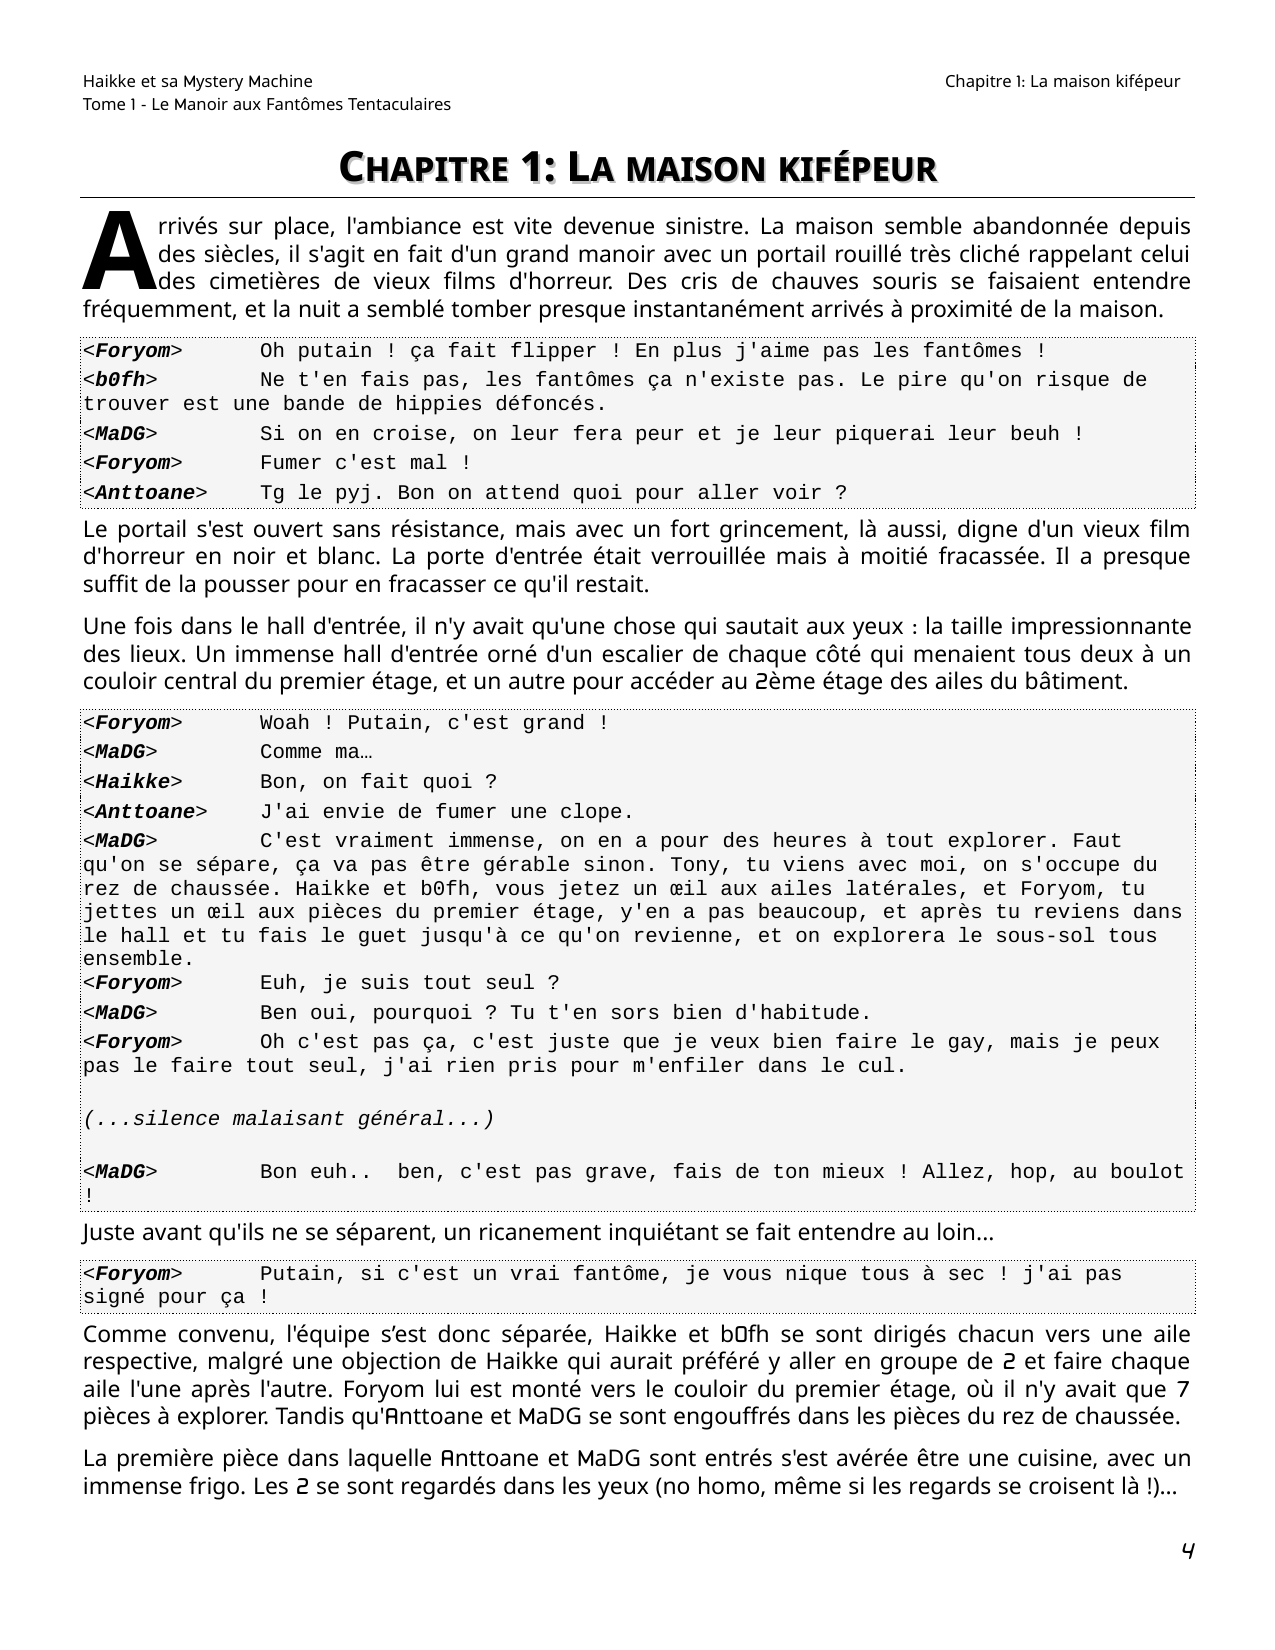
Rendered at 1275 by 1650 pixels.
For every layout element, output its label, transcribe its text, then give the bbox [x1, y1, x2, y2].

text Comme convenu, l'équipe s’est donc séparée, Haikke et b0fh se sont dirigés chacun vers une aile respective, malgré une objection de Haikke qui aurait préféré y aller en groupe de 2 et faire chaque aile l'une après l'autre. Foryom lui est monté vers le couloir du premier étage, où il n'y avait que 7 pièces à explorer. Tandis qu'Anttoane et MaDG se sont engouffrés dans les pièces du rez de chaussée. [83, 1319, 1192, 1429]
text <MaDG> Ben oui, pourquoi ? Tu t'en sors bien d'habitude. [80, 999, 1195, 1025]
text <MaDG> Bon euh.. ben, c'est pas grave, fais de ton mieux ! Allez, hop, au boulot ! [80, 1158, 1195, 1212]
text (...silence malaisant général...) [80, 1105, 1195, 1155]
text Arrivés sur place, l'ambiance est vite devenue sinistre. La maison semble abandonnée depuis des siècles, il s'agit en fait d'un grand manoir avec un portail rouillé très cliché rappelant celui des cimetières de vieux films d'horreur. Des cris de chauves souris se faisaient entendre fréquemment, et la nuit a semblé tomber presque instantanément arrivés à proximité de la maison. [83, 212, 1192, 322]
text <Foryom> Putain, si c'est un vrai fantôme, je vous nique tous à sec ! j'ai pas signé pour ça ! [80, 1260, 1195, 1313]
text Une fois dans le hall d'entrée, il n'y avait qu'une chose qui sautait aux yeux : la taille impressionnante des lieux. Un immense hall d'entrée orné d'un escalier de chaque côté qui menaient tous deux à un couloir central du premier étage, et un autre pour accéder au 2ème étage des ailes du bâtiment. [83, 612, 1192, 694]
text <MaDG> Si on en croise, on leur fera peur et je leur piquerai leur beuh ! [80, 419, 1195, 446]
text La première pièce dans laquelle Anttoane et MaDG sont entrés s'est avérée être une cuisine, avec un immense frigo. Les 2 se sont regardés dans les yeux (no homo, même si les regards se croisent là !)… [83, 1444, 1192, 1499]
text Juste avant qu'ils ne se séparent, un ricanement inquiétant se fait entendre au loin... [83, 1218, 1192, 1245]
text <MaDG> Comme ma… [80, 738, 1195, 765]
text <Haikke> Bon, on fait quoi ? [80, 768, 1195, 795]
text <b0fh> Ne t'en fais pas, les fantômes ça n'existe pas. Le pire qu'on risque de trouver est une bande de hippies défoncés. [80, 366, 1195, 417]
text <MaDG> C'est vraiment immense, on en a pour des heures à tout explorer. Faut qu'on se sépare, ça va pas être gérable sinon. Tony, tu viens avec moi, on s'occupe du rez de chaussée. Haikke et b0fh, vous jetez un œil aux ailes latérales, et Foryom, tu jettes un œil aux pièces du premier étage, y'en a pas beaucoup, et après tu reviens dans le hall et tu fais le guet jusqu'à ce qu'on revienne, et on explorera le sous-sol tous ensemble. <Foryom> Euh, je suis tout seul ? [80, 827, 1195, 996]
text Le portail s'est ouvert sans résistance, mais avec un fort grincement, là aussi, digne d'un vieux film d'horreur en noir et blanc. La porte d'entrée était verrouillée mais à moitié fracassée. Il a presque suffit de la pousser pour en fracasser ce qu'il restait. [83, 514, 1192, 597]
text <Foryom> Oh c'est pas ça, c'est juste que je veux bien faire le gay, mais je peux pas le faire tout seul, j'ai rien pris pour m'enfiler dans le cul. [80, 1028, 1195, 1102]
subtitle Chapitre 1: La maison kifépeur [80, 134, 1195, 197]
text <Foryom> Fumer c'est mal ! [80, 449, 1195, 476]
text <Anttoane> Tg le pyj. Bon on attend quoi pour aller voir ? [80, 479, 1195, 508]
text <Foryom> Oh putain ! ça fait flipper ! En plus j'aime pas les fantômes ! [80, 337, 1195, 363]
text <Foryom> Woah ! Putain, c'est grand ! [80, 709, 1195, 736]
text <Anttoane> J'ai envie de fumer une clope. [80, 798, 1195, 824]
